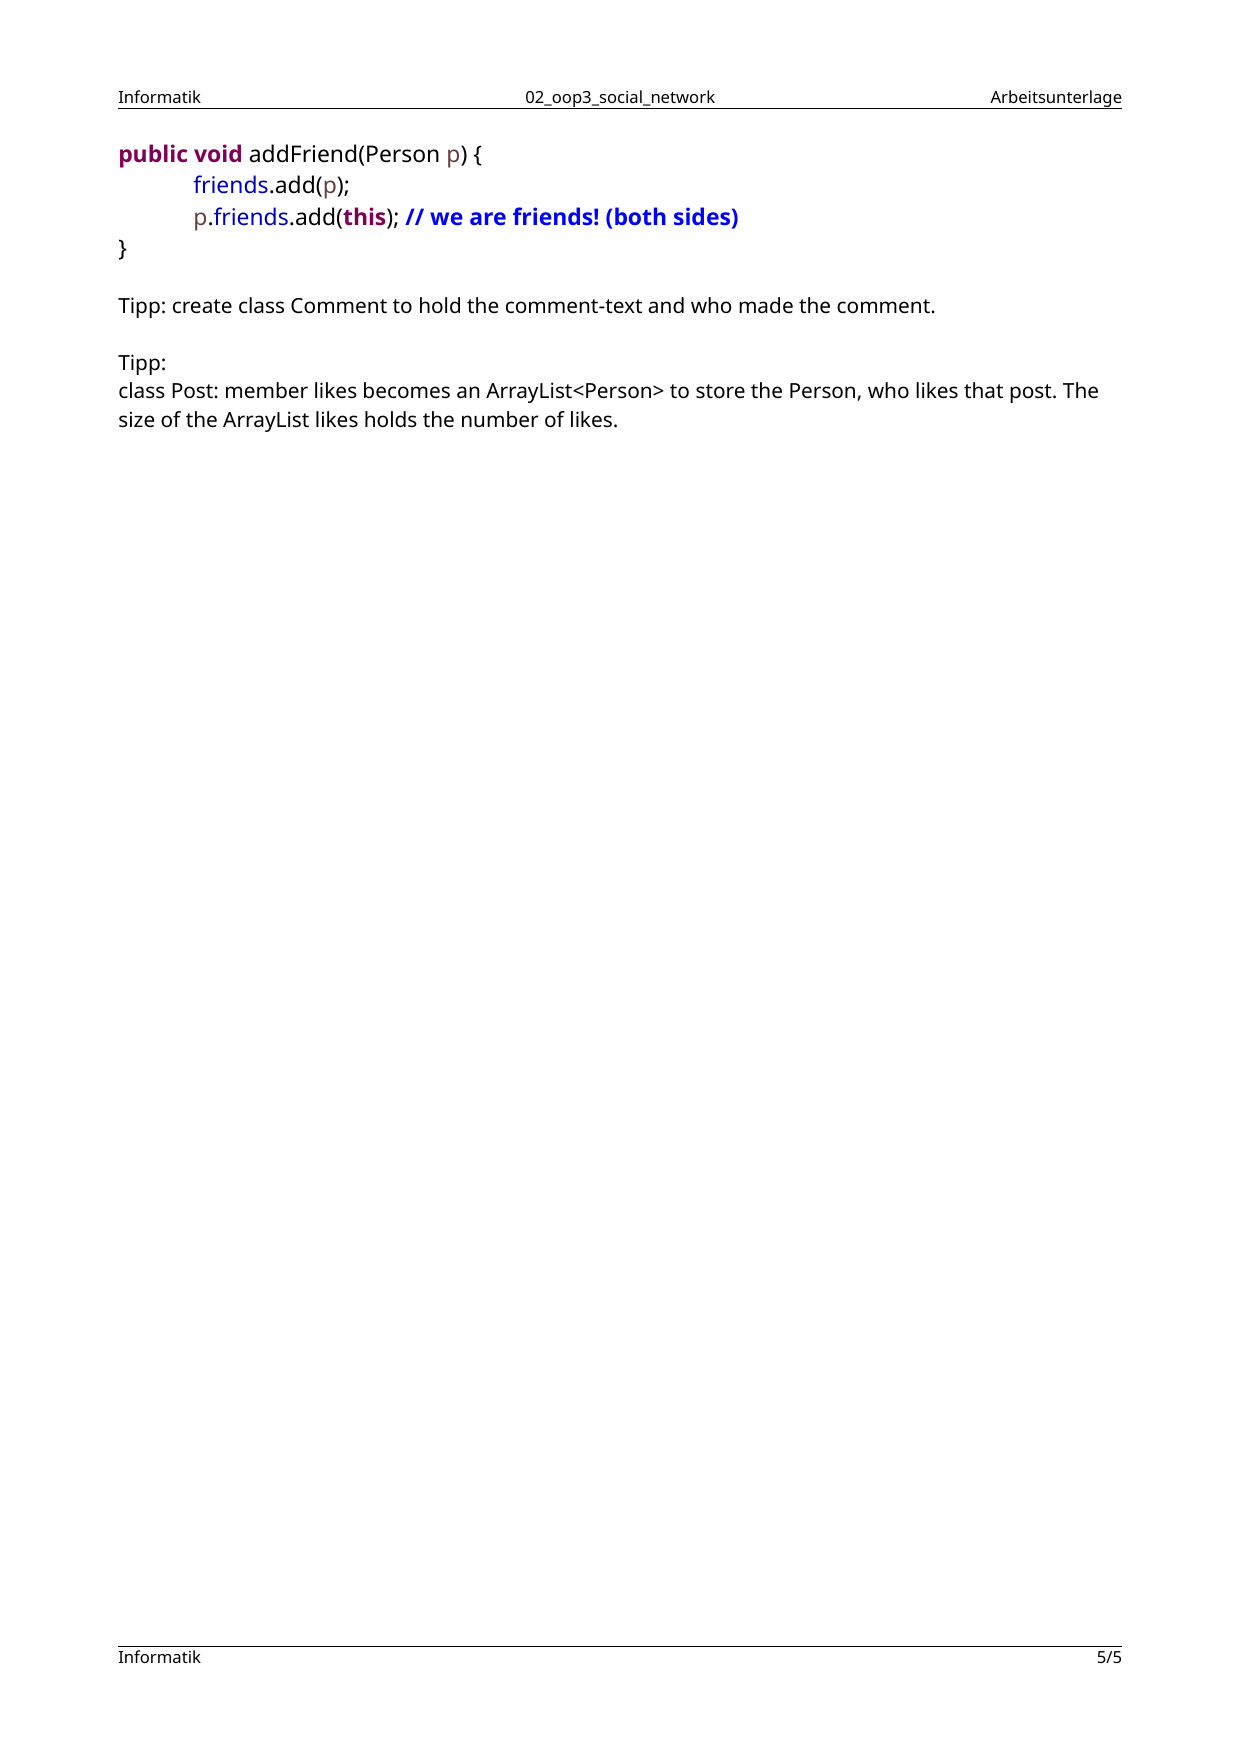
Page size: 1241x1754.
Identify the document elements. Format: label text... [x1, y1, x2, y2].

text Tipp: [118, 348, 1122, 377]
text class Post: member likes becomes an ArrayList<Person> to store the Person, who likes that post. The size of the ArrayList likes holds the number of likes. [118, 377, 1122, 433]
text friends.add(p); [118, 169, 1122, 200]
text public void addFriend(Person p) { [118, 138, 1122, 169]
text p.friends.add(this); // we are friends! (both sides) [118, 200, 1122, 232]
text } [118, 232, 1122, 263]
text Tipp: create class Comment to hold the comment-text and who made the comment. [118, 291, 1122, 320]
